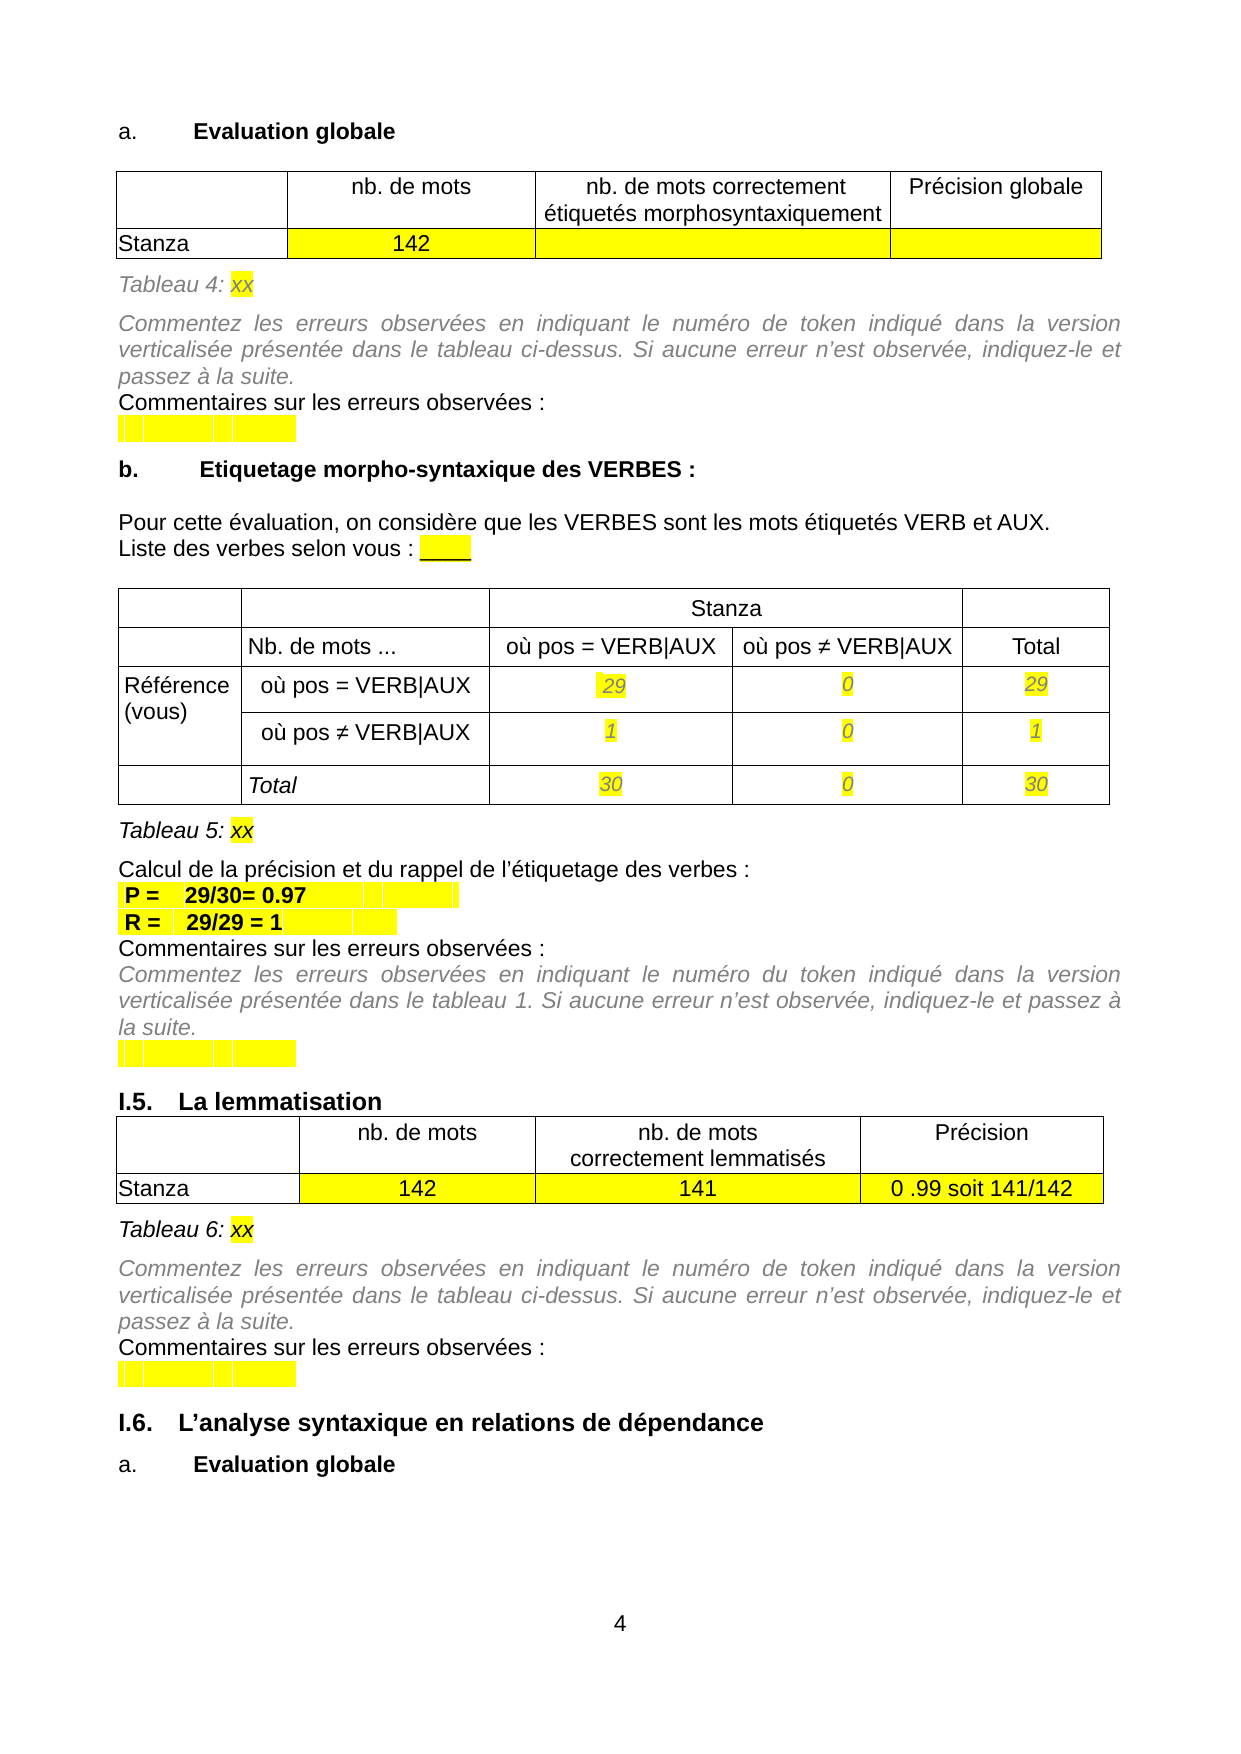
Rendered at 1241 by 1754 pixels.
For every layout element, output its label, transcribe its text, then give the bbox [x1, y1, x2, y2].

table_header [117, 1117, 299, 1173]
table_cell Stanza [117, 229, 287, 258]
text Pour cette évaluation, on considère que les VERBES sont les mots étiquetés VERB et AUX. [118, 509, 1122, 535]
table_cell Référence (vous) [119, 667, 241, 765]
table_header Précision globale [891, 172, 1101, 228]
table_cell [536, 229, 890, 258]
table_cell 29 [963, 667, 1109, 712]
table_header nb. de mots [288, 172, 535, 228]
table_header [963, 589, 1109, 627]
table_cell 1 [963, 713, 1109, 765]
text Tableau 5: xx [118, 817, 1122, 843]
subtitle Evaluation globale [118, 1451, 1122, 1477]
table_cell où pos = VERB|AUX [242, 667, 489, 712]
table_header [119, 589, 241, 627]
table_cell 0 .99 soit 141/142 [861, 1174, 1103, 1203]
table_cell 0 [733, 713, 962, 765]
table_cell 141 [536, 1174, 860, 1203]
text Tableau 6: xx [118, 1216, 1122, 1243]
table_cell 29 [490, 667, 732, 712]
text Commentez les erreurs observées en indiquant le numéro du token indiqué dans la version verticalisée présentée dans le tableau 1. Si aucune erreur n’est observée, indiquez-le et passez à la suite. [118, 961, 1122, 1040]
table_cell 142 [300, 1174, 535, 1203]
table_header nb. de mots [300, 1117, 535, 1173]
text Commentez les erreurs observées en indiquant le numéro de token indiqué dans la version verticalisée présentée dans le tableau ci-dessus. Si aucune erreur n’est observée, indiquez-le et passez à la suite. [118, 1255, 1122, 1334]
table_header [242, 589, 489, 627]
text Commentaires sur les erreurs observées : [118, 1334, 1122, 1361]
table_header [117, 172, 287, 228]
text Calcul de la précision et du rappel de l’étiquetage des verbes : [118, 856, 1122, 882]
table_cell Stanza [117, 1174, 299, 1203]
text P = 29/30= 0.97 [118, 882, 1122, 908]
table_header Stanza [490, 589, 962, 627]
text Commentaires sur les erreurs observées : [118, 389, 1122, 415]
table_header nb. de mots correctement lemmatisés [536, 1117, 860, 1173]
table_cell où pos ≠ VERB|AUX [242, 713, 489, 765]
subtitle La lemmatisation [118, 1087, 1122, 1116]
table_cell où pos ≠ VERB|AUX [733, 628, 962, 666]
table_cell 30 [963, 766, 1109, 804]
subtitle Etiquetage morpho-syntaxique des VERBES : [118, 456, 1122, 483]
subtitle Evaluation globale [118, 118, 1122, 144]
table_cell [119, 766, 241, 804]
text Commentaires sur les erreurs observées : [118, 935, 1122, 961]
table_cell 0 [733, 766, 962, 804]
table_header Précision [861, 1117, 1103, 1173]
subtitle L’analyse syntaxique en relations de dépendance [118, 1408, 1122, 1437]
table_cell 1 [490, 713, 732, 765]
table_cell où pos = VERB|AUX [490, 628, 732, 666]
table_cell 142 [288, 229, 535, 258]
table_cell Total [963, 628, 1109, 666]
table_cell [891, 229, 1101, 258]
table_cell 30 [490, 766, 732, 804]
table_cell 0 [733, 667, 962, 712]
text Tableau 4: xx [118, 271, 1122, 297]
text Liste des verbes selon vous : ____ [118, 535, 1122, 562]
table_cell [119, 628, 241, 666]
text Commentez les erreurs observées en indiquant le numéro de token indiqué dans la version verticalisée présentée dans le tableau ci-dessus. Si aucune erreur n’est observée, indiquez-le et passez à la suite. [118, 310, 1122, 389]
table_header nb. de mots correctement étiquetés morphosyntaxiquement [536, 172, 890, 228]
table_cell Nb. de mots ... [242, 628, 489, 666]
table_cell Total [242, 766, 489, 804]
text R = 29/29 = 1 [118, 908, 1122, 935]
